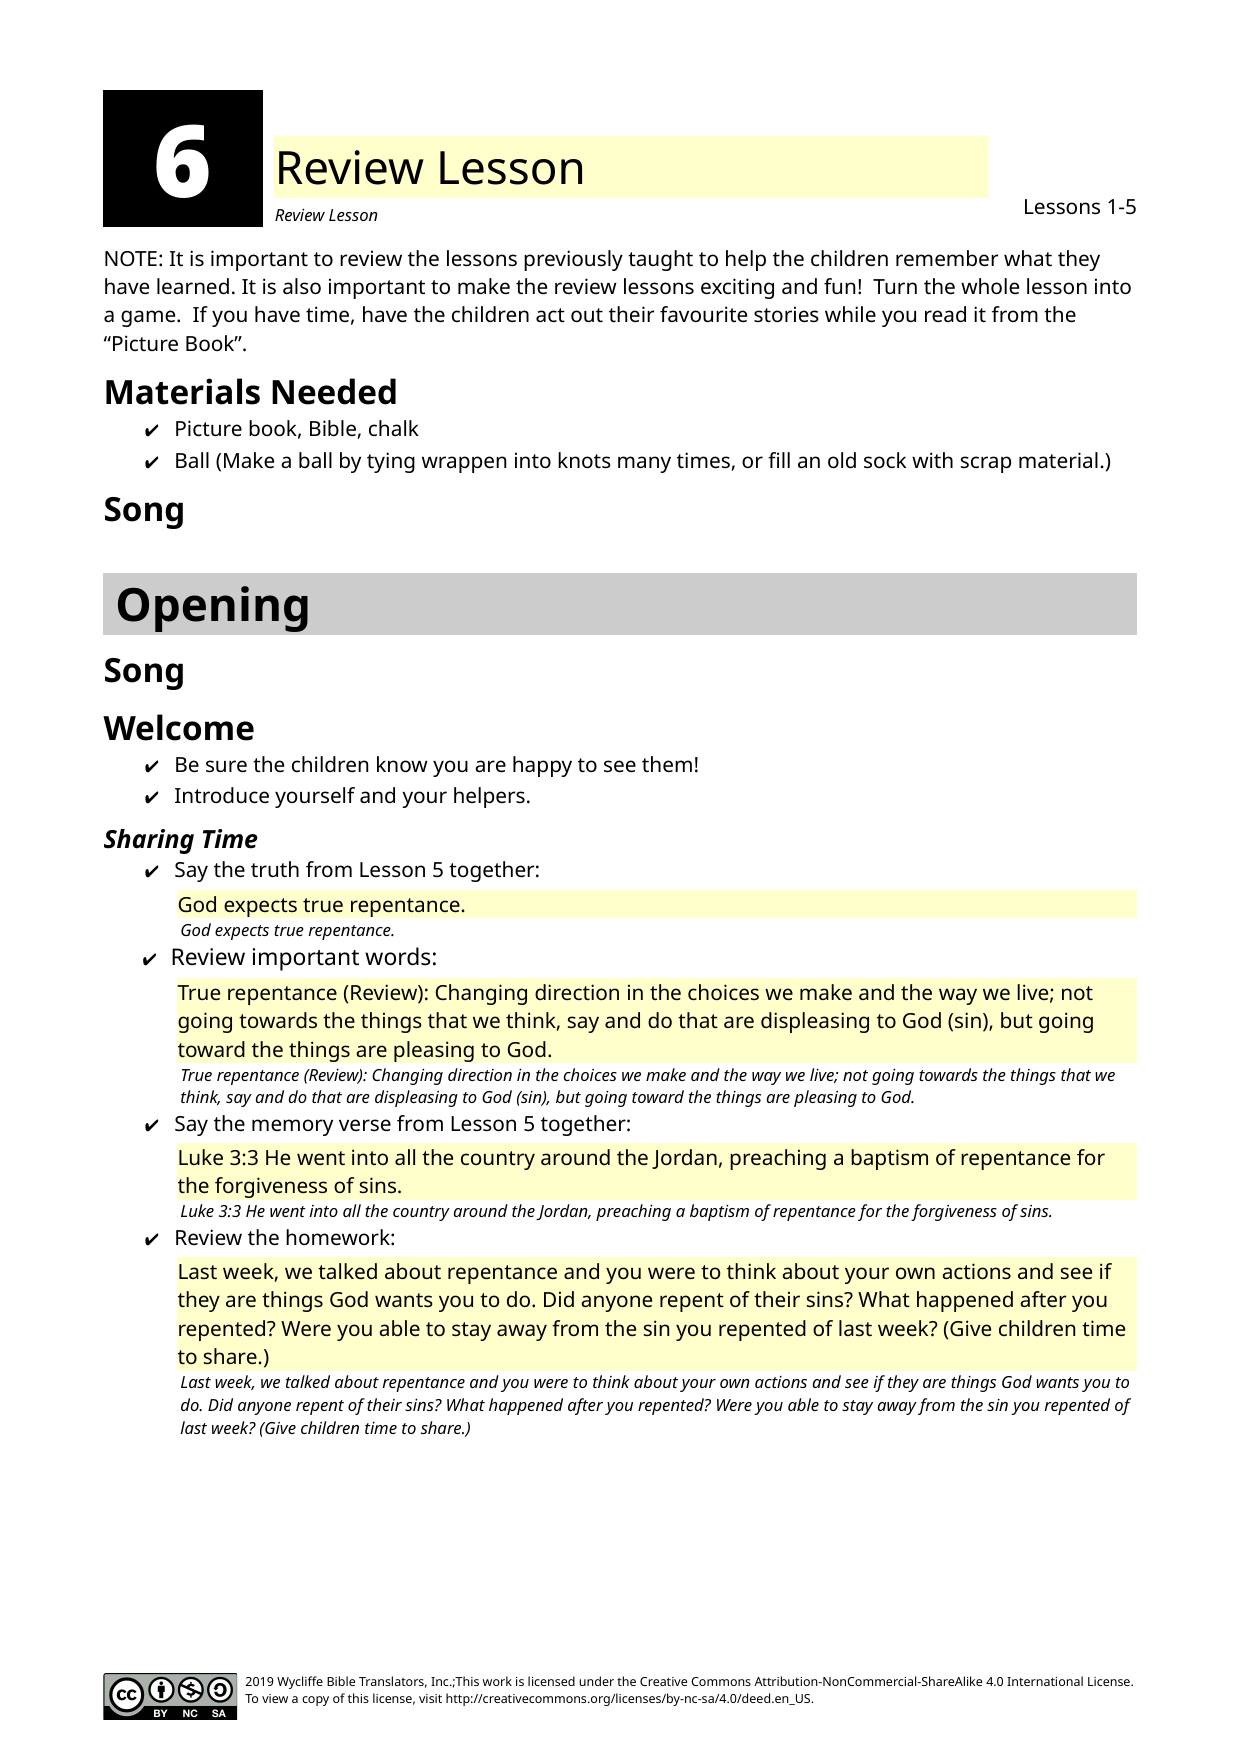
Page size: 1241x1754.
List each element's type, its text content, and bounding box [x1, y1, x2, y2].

text God expects true repentance. [177, 890, 1137, 918]
text Luke 3:3 He went into all the country around the Jordan, preaching a baptism of repentance for the forgiveness of sins. [177, 1143, 1137, 1200]
text Sharing Time [103, 821, 1137, 855]
text Song [103, 647, 1137, 692]
list Picture book, Bible, chalk [145, 414, 1137, 443]
list Say the memory verse from Lesson 5 together: [145, 1109, 1137, 1137]
text True repentance (Review): Changing direction in the choices we make and the way we live; not going towards the things that we think, say and do that are displeasing to God (sin), but going toward the things are pleasing to God. [177, 978, 1137, 1063]
list Be sure the children know you are happy to see them! [145, 750, 1137, 778]
subtitle Opening [103, 573, 1137, 635]
list True repentance (Review): Changing direction in the choices we make and the way we live; not going towards the things that we think, say and do that are displeasing to God (sin), but going toward the things are pleasing to God. [143, 1063, 1137, 1109]
list Review the homework: [145, 1223, 1137, 1251]
picture [103, 1673, 238, 1720]
table_header Lessons 1-5 [989, 90, 1137, 227]
list Introduce yourself and your helpers. [145, 781, 1137, 809]
list Luke 3:3 He went into all the country around the Jordan, preaching a baptism of repentance for the forgiveness of sins. [143, 1200, 1137, 1223]
text Welcome [103, 704, 1137, 750]
list Review important words: [143, 941, 1137, 972]
list Ball (Make a ball by tying wrappen into knots many times, or fill an old sock with scrap material.) [145, 446, 1137, 474]
table_header Review Lesson Review Lesson [263, 90, 989, 227]
text Song [103, 486, 1137, 532]
text Last week, we talked about repentance and you were to think about your own actions and see if they are things God wants you to do. Did anyone repent of their sins? What happened after you repented? Were you able to stay away from the sin you repented of last week? (Give children time to share.) [177, 1257, 1137, 1371]
text Materials Needed [103, 369, 1137, 414]
text ­ [103, 59, 1137, 90]
text God expects true repentance. [180, 918, 1137, 941]
table_header 6 [103, 90, 263, 227]
list Last week, we talked about repentance and you were to think about your own actions and see if they are things God wants you to do. Did anyone repent of their sins? What happened after you repented? Were you able to stay away from the sin you repented of last week? (Give children time to share.) [143, 1371, 1137, 1439]
list Say the truth from Lesson 5 together: [145, 855, 1137, 884]
text NOTE: It is important to review the lessons previously taught to help the children remember what they have learned. It is also important to make the review lessons exciting and fun! Turn the whole lesson into a game. If you have time, have the children act out their favourite stories while you read it from the “Picture Book”. [103, 244, 1137, 357]
